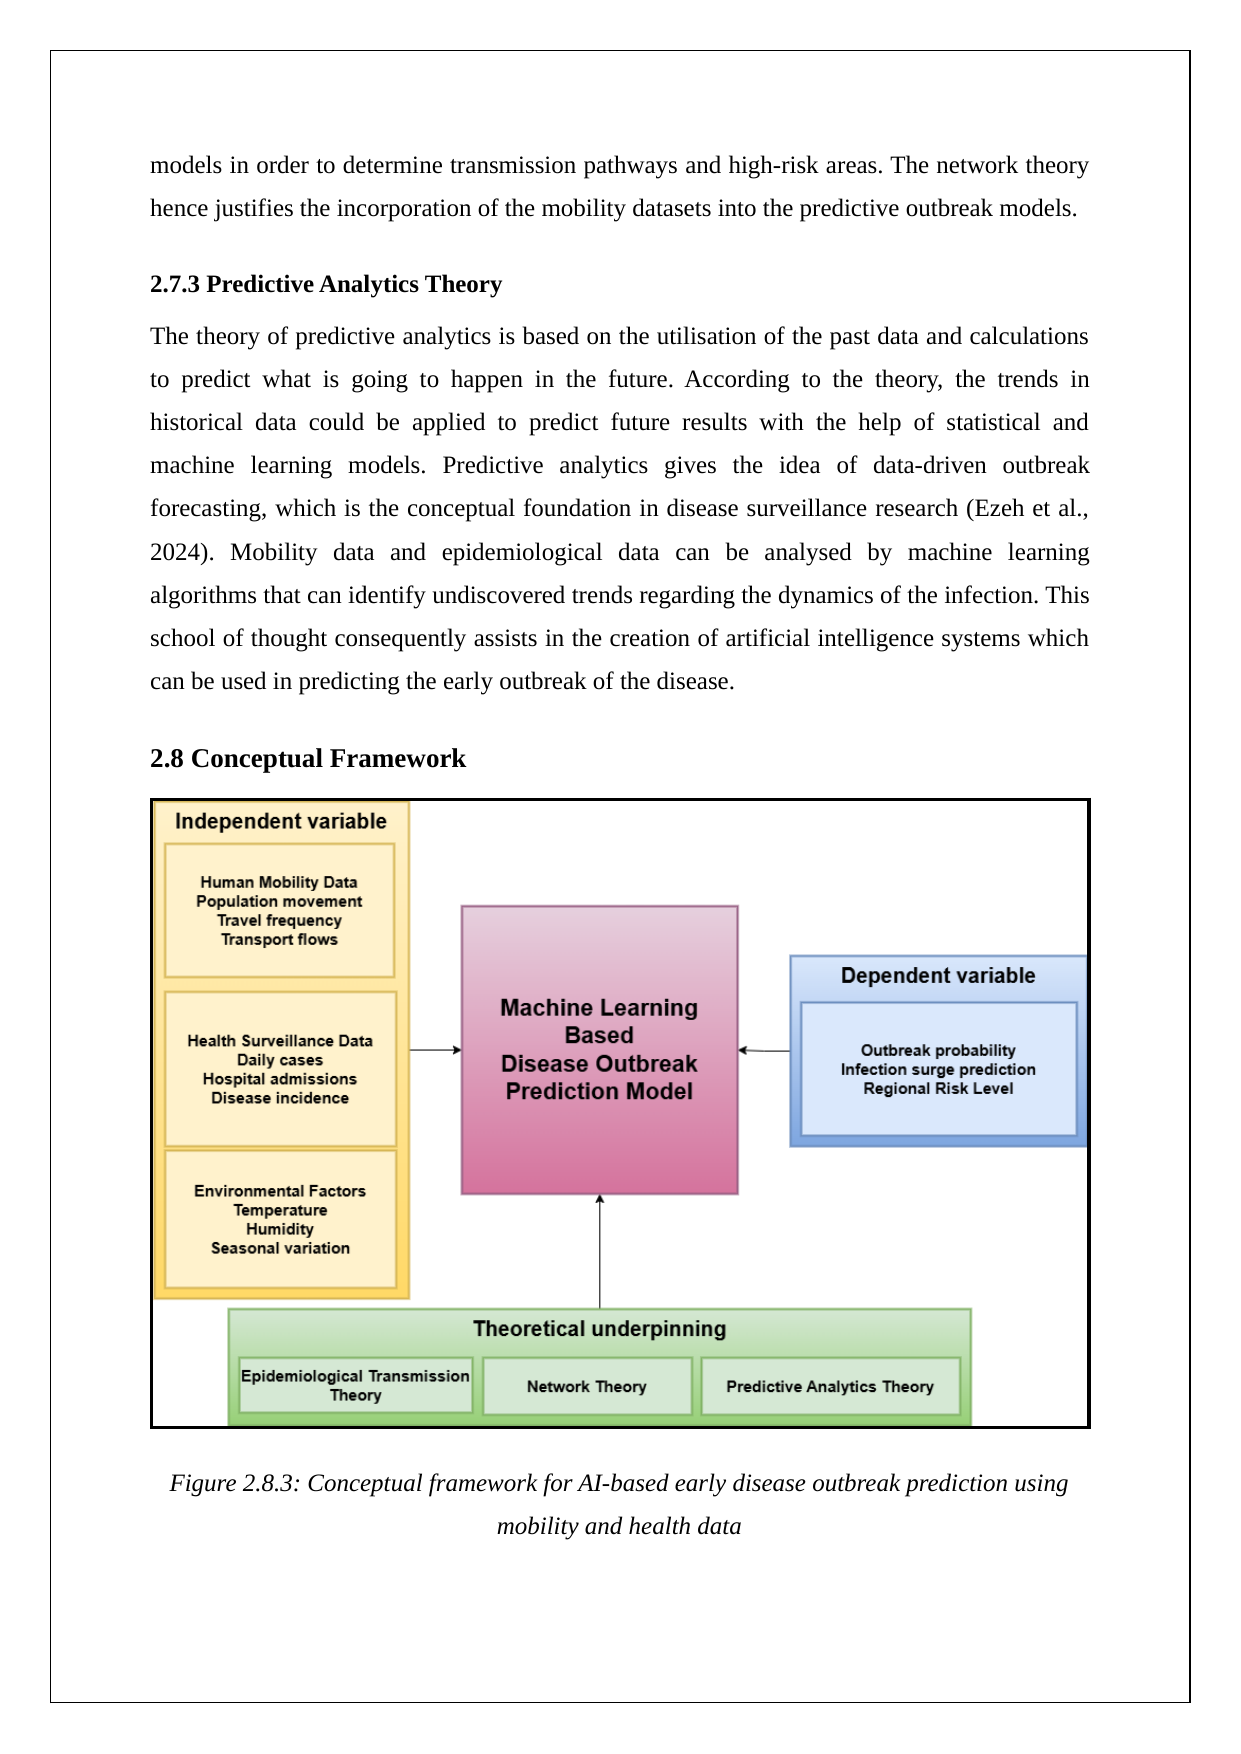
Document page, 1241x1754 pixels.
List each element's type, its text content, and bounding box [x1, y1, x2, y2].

subtitle 2.8 Conceptual Framework [150, 742, 1091, 774]
subtitle 2.7.3 Predictive Analytics Theory [150, 269, 1091, 298]
subtitle Figure 2.8.3: Conceptual framework for AI-based early disease outbreak prediction using mobility and health data [150, 1468, 1091, 1539]
text models in order to determine transmission pathways and high-risk areas. The network theory hence justifies the incorporation of the mobility datasets into the predictive outbreak models. [150, 150, 1091, 222]
text The theory of predictive analytics is based on the utilisation of the past data and calculations to predict what is going to happen in the future. According to the theory, the trends in historical data could be applied to predict future results with the help of statistical and machine learning models. Predictive analytics gives the idea of data-driven outbreak forecasting, which is the conceptual foundation in disease surveillance research (Ezeh et al., 2024). Mobility data and epidemiological data can be analysed by machine learning algorithms that can identify undiscovered trends regarding the dynamics of the infection. This school of thought consequently assists in the creation of artificial intelligence systems which can be used in predicting the early outbreak of the disease. [150, 321, 1091, 695]
